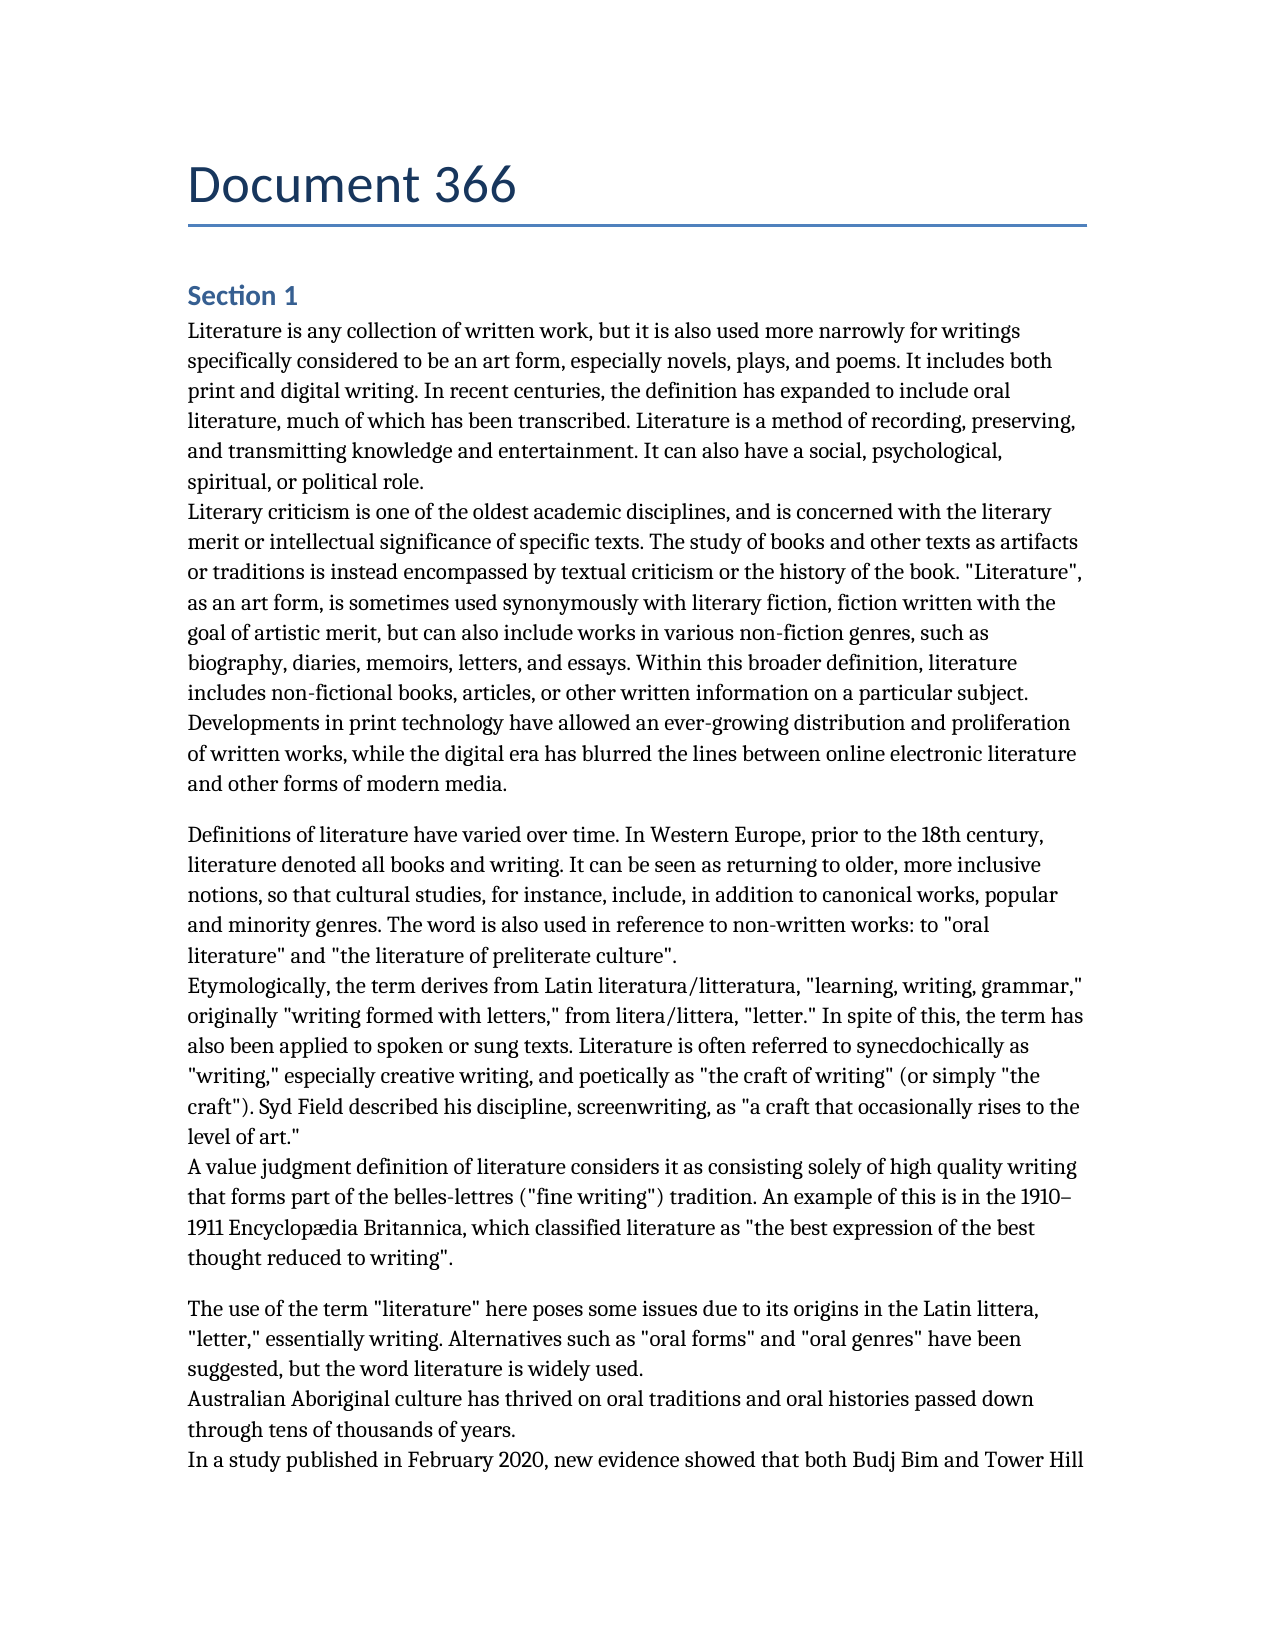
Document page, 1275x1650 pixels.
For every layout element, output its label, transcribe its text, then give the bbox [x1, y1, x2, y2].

title Document 366 [187, 150, 1087, 227]
text Literature is any collection of written work, but it is also used more narrowly for writings specifically considered to be an art form, especially novels, plays, and poems. It includes both print and digital writing. In recent centuries, the definition has expanded to include oral literature, much of which has been transcribed. Literature is a method of recording, preserving, and transmitting knowledge and entertainment. It can also have a social, psychological, spiritual, or political role. Literary criticism is one of the oldest academic disciplines, and is concerned with the literary merit or intellectual significance of specific texts. The study of books and other texts as artifacts or traditions is instead encompassed by textual criticism or the history of the book. "Literature", as an art form, is sometimes used synonymously with literary fiction, fiction written with the goal of artistic merit, but can also include works in various non-fiction genres, such as biography, diaries, memoirs, letters, and essays. Within this broader definition, literature includes non-fictional books, articles, or other written information on a particular subject. Developments in print technology have allowed an ever-growing distribution and proliferation of written works, while the digital era has blurred the lines between online electronic literature and other forms of modern media. [187, 317, 1087, 797]
text Definitions of literature have varied over time. In Western Europe, prior to the 18th century, literature denoted all books and writing. It can be seen as returning to older, more inclusive notions, so that cultural studies, for instance, include, in addition to canonical works, popular and minority genres. The word is also used in reference to non-written works: to "oral literature" and "the literature of preliterate culture". Etymologically, the term derives from Latin literatura/litteratura, "learning, writing, grammar," originally "writing formed with letters," from litera/littera, "letter." In spite of this, the term has also been applied to spoken or sung texts. Literature is often referred to synecdochically as "writing," especially creative writing, and poetically as "the craft of writing" (or simply "the craft"). Syd Field described his discipline, screenwriting, as "a craft that occasionally rises to the level of art." A value judgment definition of literature considers it as consisting solely of high quality writing that forms part of the belles-lettres ("fine writing") tradition. An example of this is in the 1910–1911 Encyclopædia Britannica, which classified literature as "the best expression of the best thought reduced to writing". [187, 822, 1087, 1271]
subtitle Section 1 [187, 277, 1087, 312]
text The use of the term "literature" here poses some issues due to its origins in the Latin littera, "letter," essentially writing. Alternatives such as "oral forms" and "oral genres" have been suggested, but the word literature is widely used. Australian Aboriginal culture has thrived on oral traditions and oral histories passed down through tens of thousands of years. In a study published in February 2020, new evidence showed that both Budj Bim and Tower Hill [187, 1296, 1087, 1473]
